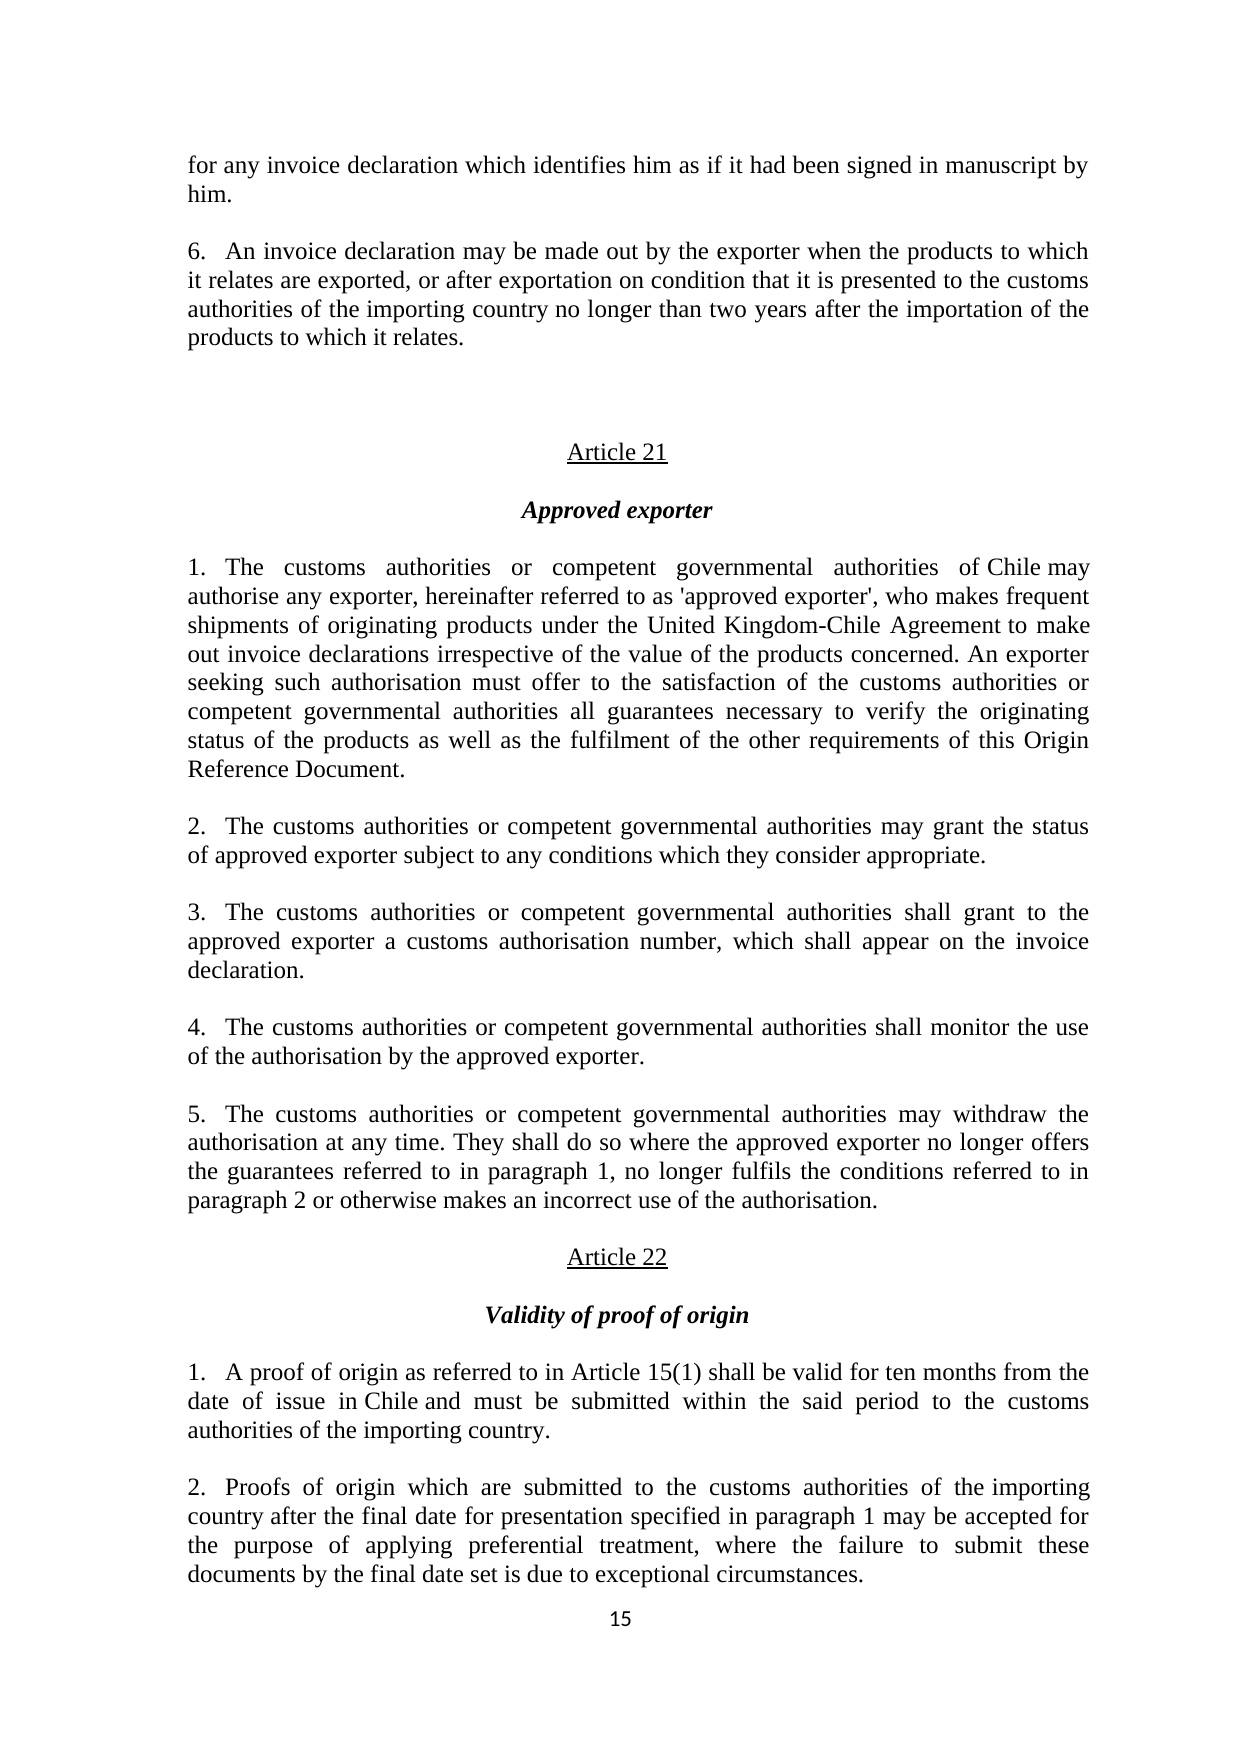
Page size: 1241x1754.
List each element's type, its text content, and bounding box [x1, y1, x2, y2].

text Article 22 [150, 1242, 1090, 1271]
text Article 21 [150, 437, 1090, 466]
list An invoice declaration may be made out by the exporter when the products to which it relates are exported, or after exportation on condition that it is presented to the customs authorities of the importing country no longer than two years after the importation of the products to which it relates. [187, 236, 1090, 351]
list The customs authorities or competent governmental authorities may grant the status of approved exporter subject to any conditions which they consider appropriate. [187, 811, 1090, 869]
list The customs authorities or competent governmental authorities of Chile may authorise any exporter, hereinafter referred to as 'approved exporter', who makes frequent shipments of originating products under the United Kingdom-Chile Agreement to make out invoice declarations irrespective of the value of the products concerned. An exporter seeking such authorisation must offer to the satisfaction of the customs authorities or competent governmental authorities all guarantees necessary to verify the originating status of the products as well as the fulfilment of the other requirements of this Origin Reference Document. [187, 552, 1090, 782]
text Validity of proof of origin [150, 1300, 1090, 1329]
list for any invoice declaration which identifies him as if it had been signed in manuscript by him. [187, 150, 1090, 207]
list Proofs of origin which are submitted to the customs authorities of the importing country after the final date for presentation specified in paragraph 1 may be accepted for the purpose of applying preferential treatment, where the failure to submit these documents by the final date set is due to exceptional circumstances. [187, 1472, 1090, 1587]
list The customs authorities or competent governmental authorities shall monitor the use of the authorisation by the approved exporter. [187, 1012, 1090, 1070]
list The customs authorities or competent governmental authorities may withdraw the authorisation at any time. They shall do so where the approved exporter no longer offers the guarantees referred to in paragraph 1, no longer fulfils the conditions referred to in paragraph 2 or otherwise makes an incorrect use of the authorisation. [187, 1099, 1090, 1214]
text Approved exporter [150, 495, 1090, 524]
list The customs authorities or competent governmental authorities shall grant to the approved exporter a customs authorisation number, which shall appear on the invoice declaration. [187, 897, 1090, 984]
list A proof of origin as referred to in Article 15(1) shall be valid for ten months from the date of issue in Chile and must be submitted within the said period to the customs authorities of the importing country. [187, 1357, 1090, 1444]
